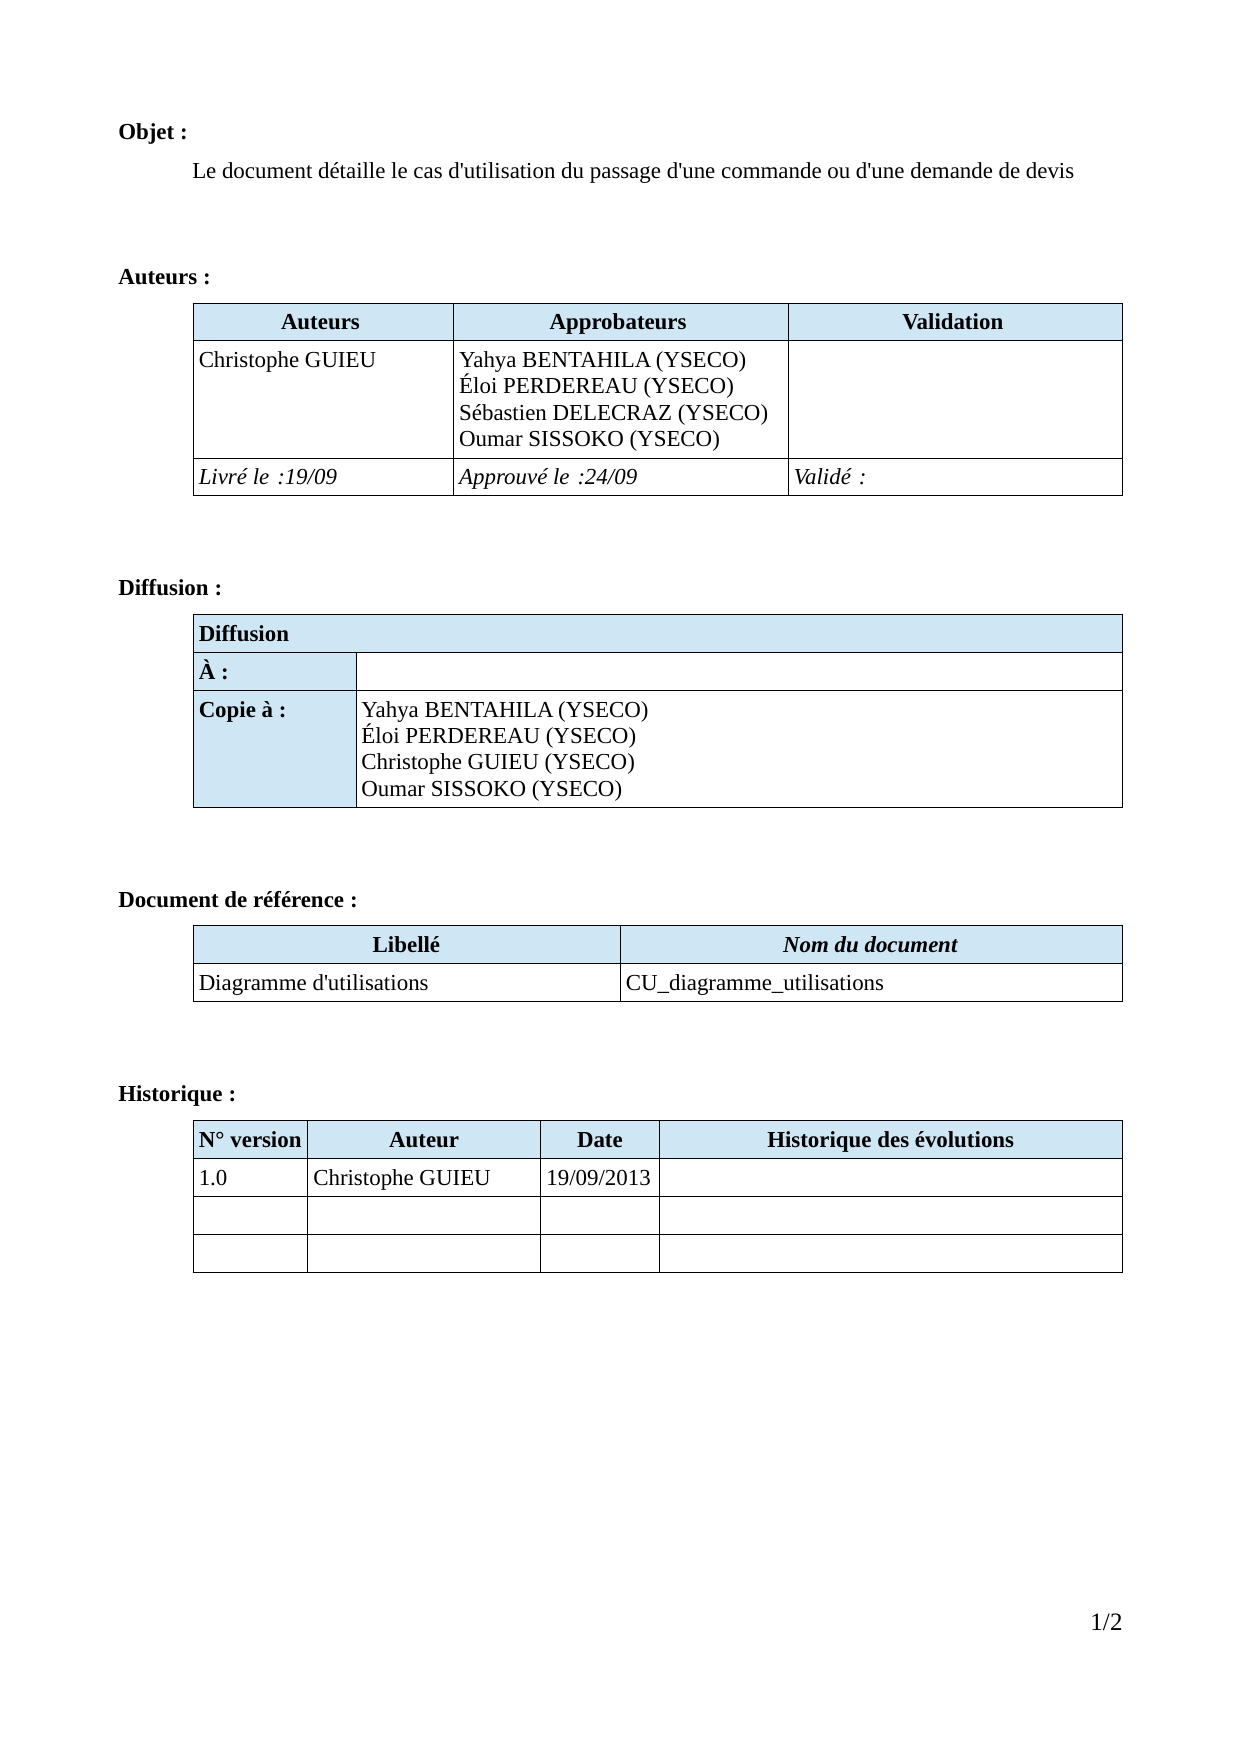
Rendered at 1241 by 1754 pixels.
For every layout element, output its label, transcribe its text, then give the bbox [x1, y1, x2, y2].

table_cell [357, 653, 1122, 690]
table_header Date [541, 1121, 659, 1158]
table_header Historique des évolutions [660, 1121, 1122, 1158]
table_header Auteurs [194, 304, 453, 340]
table_cell Livré le :19/09 [194, 459, 453, 495]
table_cell [660, 1235, 1122, 1272]
table_header Approbateurs [454, 304, 788, 340]
table_cell Validé : [789, 459, 1122, 495]
table_cell [194, 1235, 307, 1272]
table_cell Christophe GUIEU [308, 1159, 540, 1196]
table_cell À : [194, 653, 356, 690]
table_cell Copie à : [194, 691, 356, 807]
table_header Libellé [194, 926, 620, 963]
table_cell [660, 1159, 1122, 1196]
table_cell 1.0 [194, 1159, 307, 1196]
table_cell CU_diagramme_utilisations [621, 964, 1122, 1001]
table_cell [308, 1235, 540, 1272]
table_cell Approuvé le :24/09 [454, 459, 788, 495]
table_header Nom du document [621, 926, 1122, 963]
text Auteurs : [118, 263, 1122, 289]
text Document de référence : [118, 886, 1122, 912]
table_cell [789, 341, 1122, 457]
table_cell [660, 1197, 1122, 1234]
table_header Validation [789, 304, 1122, 340]
table_cell Yahya BENTAHILA (YSECO) Éloi PERDEREAU (YSECO) Sébastien DELECRAZ (YSECO) Oumar SISSOKO (YSECO) [454, 341, 788, 457]
text Le document détaille le cas d'utilisation du passage d'une commande ou d'une demande de devis [118, 158, 1122, 184]
table_cell Yahya BENTAHILA (YSECO) Éloi PERDEREAU (YSECO) Christophe GUIEU (YSECO) Oumar SISSOKO (YSECO) [357, 691, 1122, 807]
table_cell [541, 1235, 659, 1272]
table_cell Christophe GUIEU [194, 341, 453, 457]
table_header N° version [194, 1121, 307, 1158]
text Diffusion : [118, 574, 1122, 601]
table_header Auteur [308, 1121, 540, 1158]
table_header Diffusion [194, 615, 1122, 652]
table_cell [194, 1197, 307, 1234]
table_cell [308, 1197, 540, 1234]
table_cell 19/09/2013 [541, 1159, 659, 1196]
text Objet : [118, 118, 1122, 144]
text Historique : [118, 1080, 1122, 1107]
table_cell Diagramme d'utilisations [194, 964, 620, 1001]
table_cell [541, 1197, 659, 1234]
